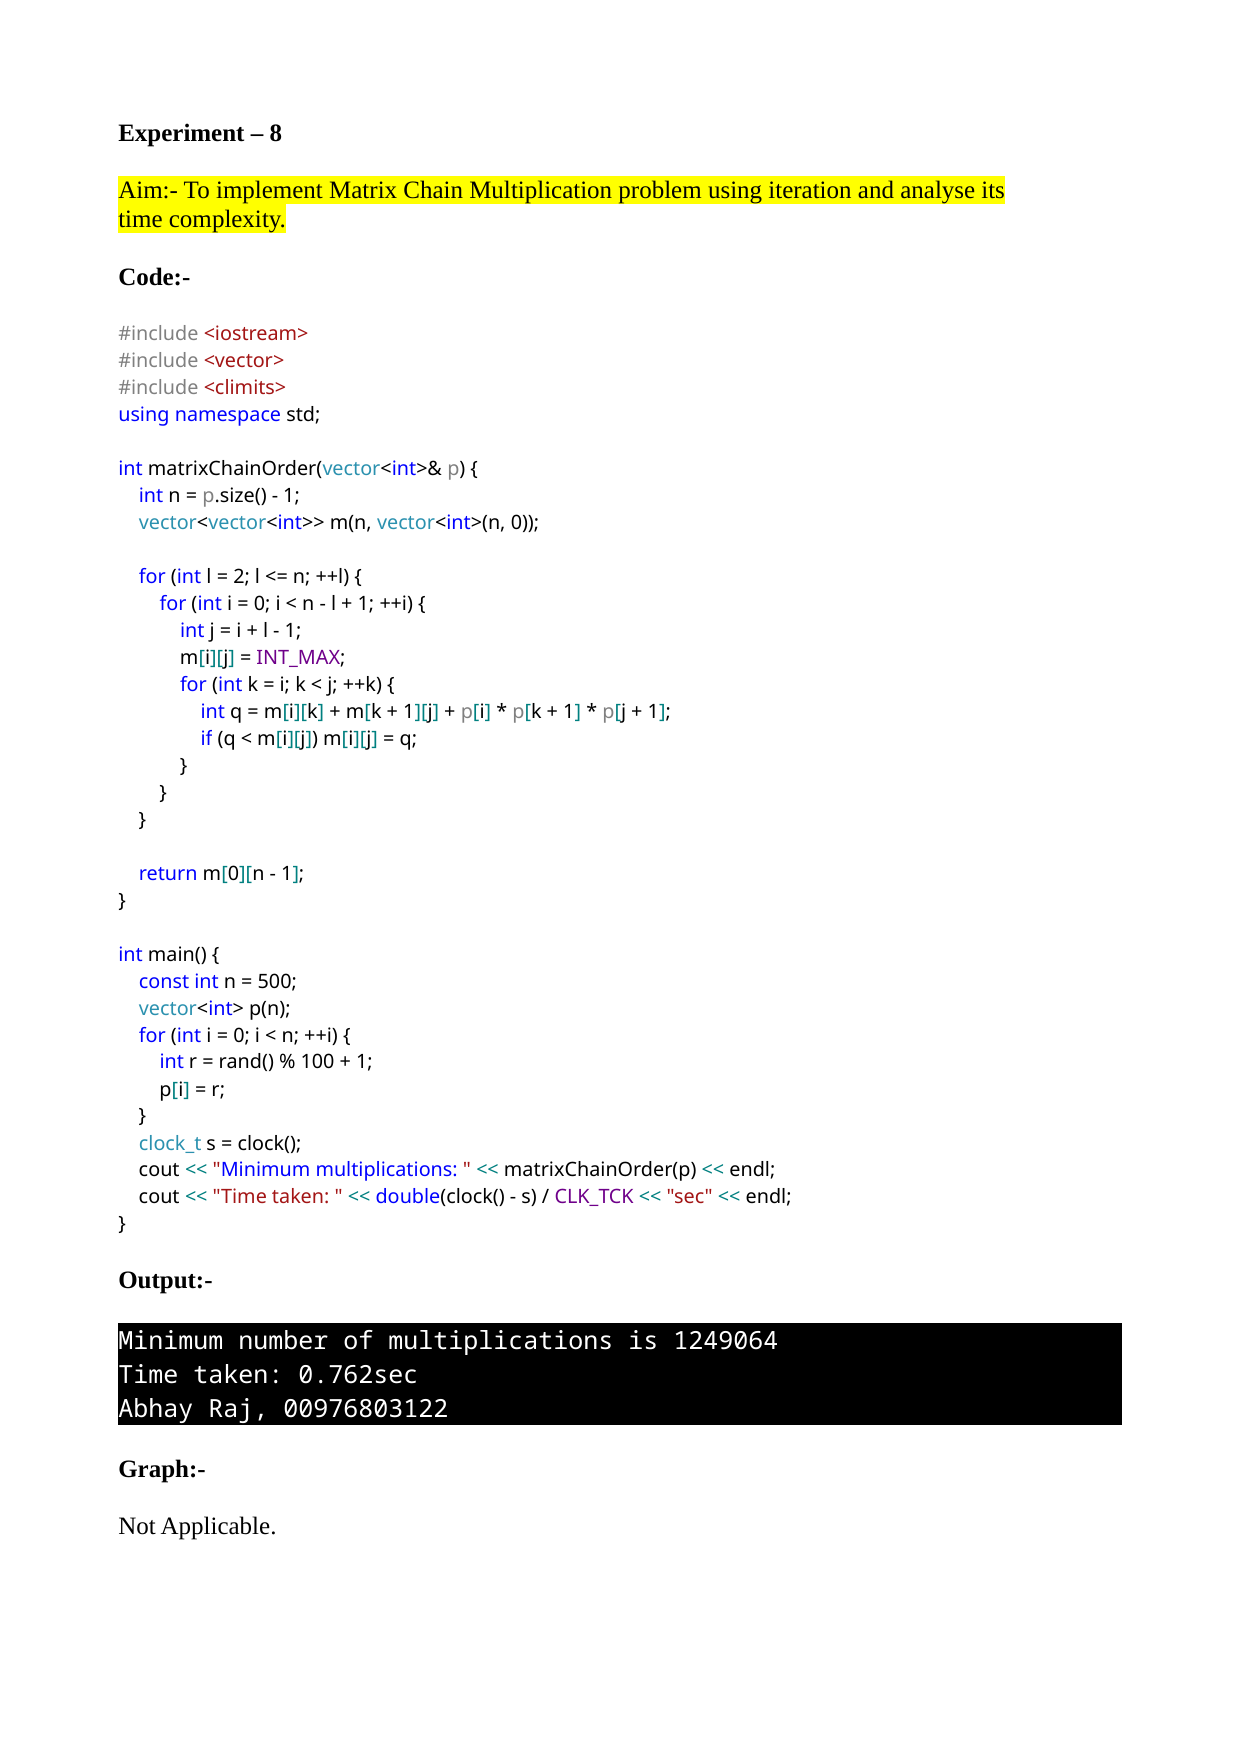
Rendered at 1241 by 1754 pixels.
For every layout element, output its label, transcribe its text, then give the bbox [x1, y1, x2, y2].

text for (int k = i; k < j; ++k) { [118, 670, 1122, 697]
text } [118, 1210, 1122, 1237]
text Minimum number of multiplications is 1249064 [118, 1323, 1122, 1357]
text Graph:- [118, 1454, 1122, 1483]
text cout << "Time taken: " << double(clock() - s) / CLK_TCK << "sec" << endl; [118, 1183, 1122, 1210]
text cout << "Minimum multiplications: " << matrixChainOrder(p) << endl; [118, 1156, 1122, 1183]
text m[i][j] = INT_MAX; [118, 643, 1122, 670]
text #include <vector> [118, 346, 1122, 373]
text for (int i = 0; i < n; ++i) { [118, 1021, 1122, 1048]
text } [118, 1102, 1122, 1129]
text } [118, 805, 1122, 832]
text } [118, 886, 1122, 913]
text clock_t s = clock(); [118, 1129, 1122, 1156]
text using namespace std; [118, 400, 1122, 427]
text #include <climits> [118, 373, 1122, 400]
text if (q < m[i][j]) m[i][j] = q; [118, 724, 1122, 751]
text Code:- [118, 262, 1122, 291]
text Not Applicable. [118, 1511, 1122, 1540]
text int r = rand() % 100 + 1; [118, 1048, 1122, 1075]
text Experiment – 8 [118, 118, 1122, 147]
text vector<vector<int>> m(n, vector<int>(n, 0)); [118, 508, 1122, 535]
text const int n = 500; [118, 967, 1122, 994]
text int n = p.size() - 1; [118, 481, 1122, 508]
text Abhay Raj, 00976803122 [118, 1391, 1122, 1425]
text for (int i = 0; i < n - l + 1; ++i) { [118, 589, 1122, 616]
text return m[0][n - 1]; [118, 859, 1122, 886]
text int q = m[i][k] + m[k + 1][j] + p[i] * p[k + 1] * p[j + 1]; [118, 697, 1122, 724]
text Output:- [118, 1265, 1122, 1294]
text vector<int> p(n); [118, 994, 1122, 1021]
text int j = i + l - 1; [118, 616, 1122, 643]
text Aim:- To implement Matrix Chain Multiplication problem using iteration and analyse its [118, 176, 1122, 204]
text for (int l = 2; l <= n; ++l) { [118, 562, 1122, 589]
text Time taken: 0.762sec [118, 1357, 1122, 1391]
text int main() { [118, 940, 1122, 967]
text int matrixChainOrder(vector<int>& p) { [118, 454, 1122, 481]
text time complexity. [118, 204, 1122, 233]
text } [118, 751, 1122, 778]
text } [118, 778, 1122, 805]
text p[i] = r; [118, 1075, 1122, 1102]
text #include <iostream> [118, 319, 1122, 346]
